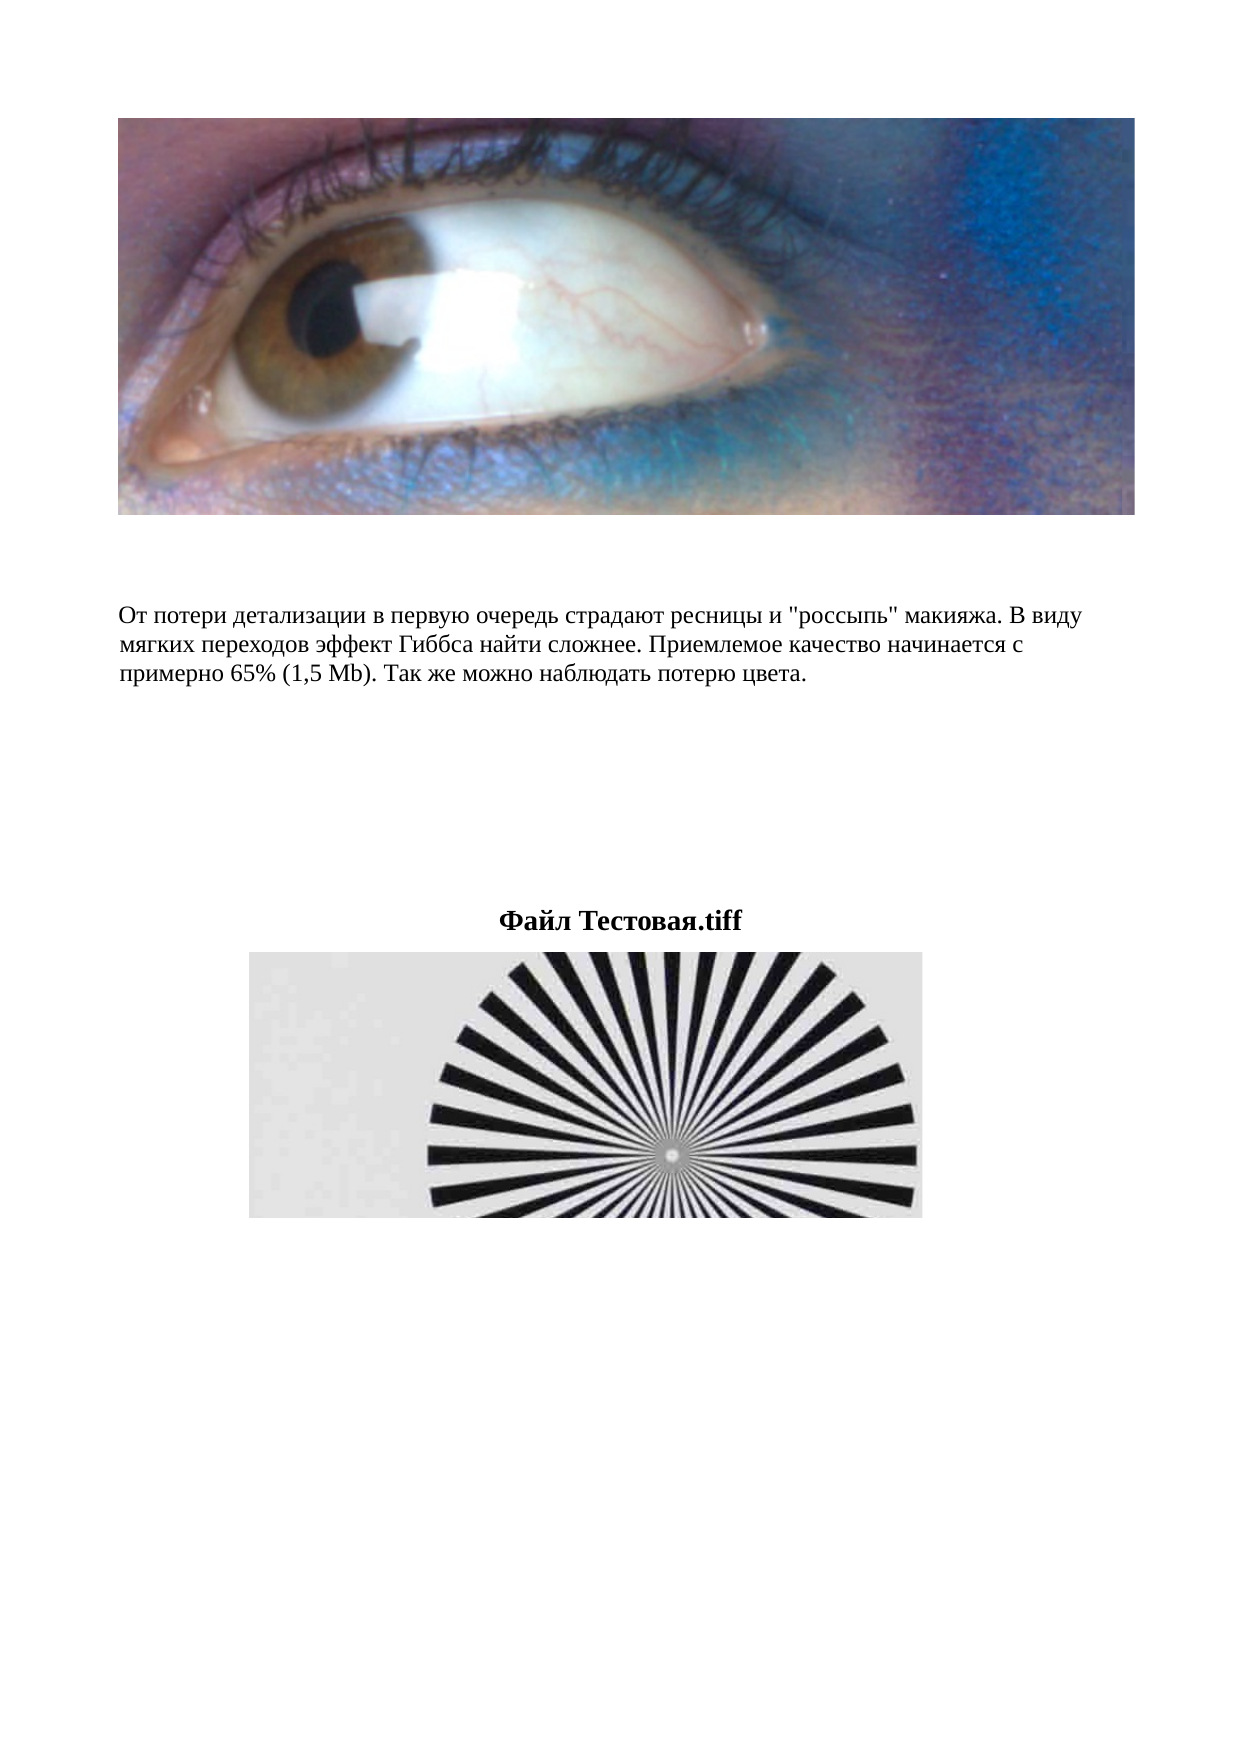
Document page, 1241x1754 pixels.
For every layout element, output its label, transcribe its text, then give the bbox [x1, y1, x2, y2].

text От потери детализации в первую очередь страдают ресницы и "россыпь" макияжа. В виду мягких переходов эффект Гиббса найти сложнее. Приемлемое качество начинается с примерно 65% (1,5 Mb). Так же можно наблюдать потерю цвета. [118, 601, 1122, 687]
subtitle Файл Тестовая.tiff [118, 903, 1122, 937]
picture [249, 952, 923, 1218]
picture [118, 118, 1135, 515]
